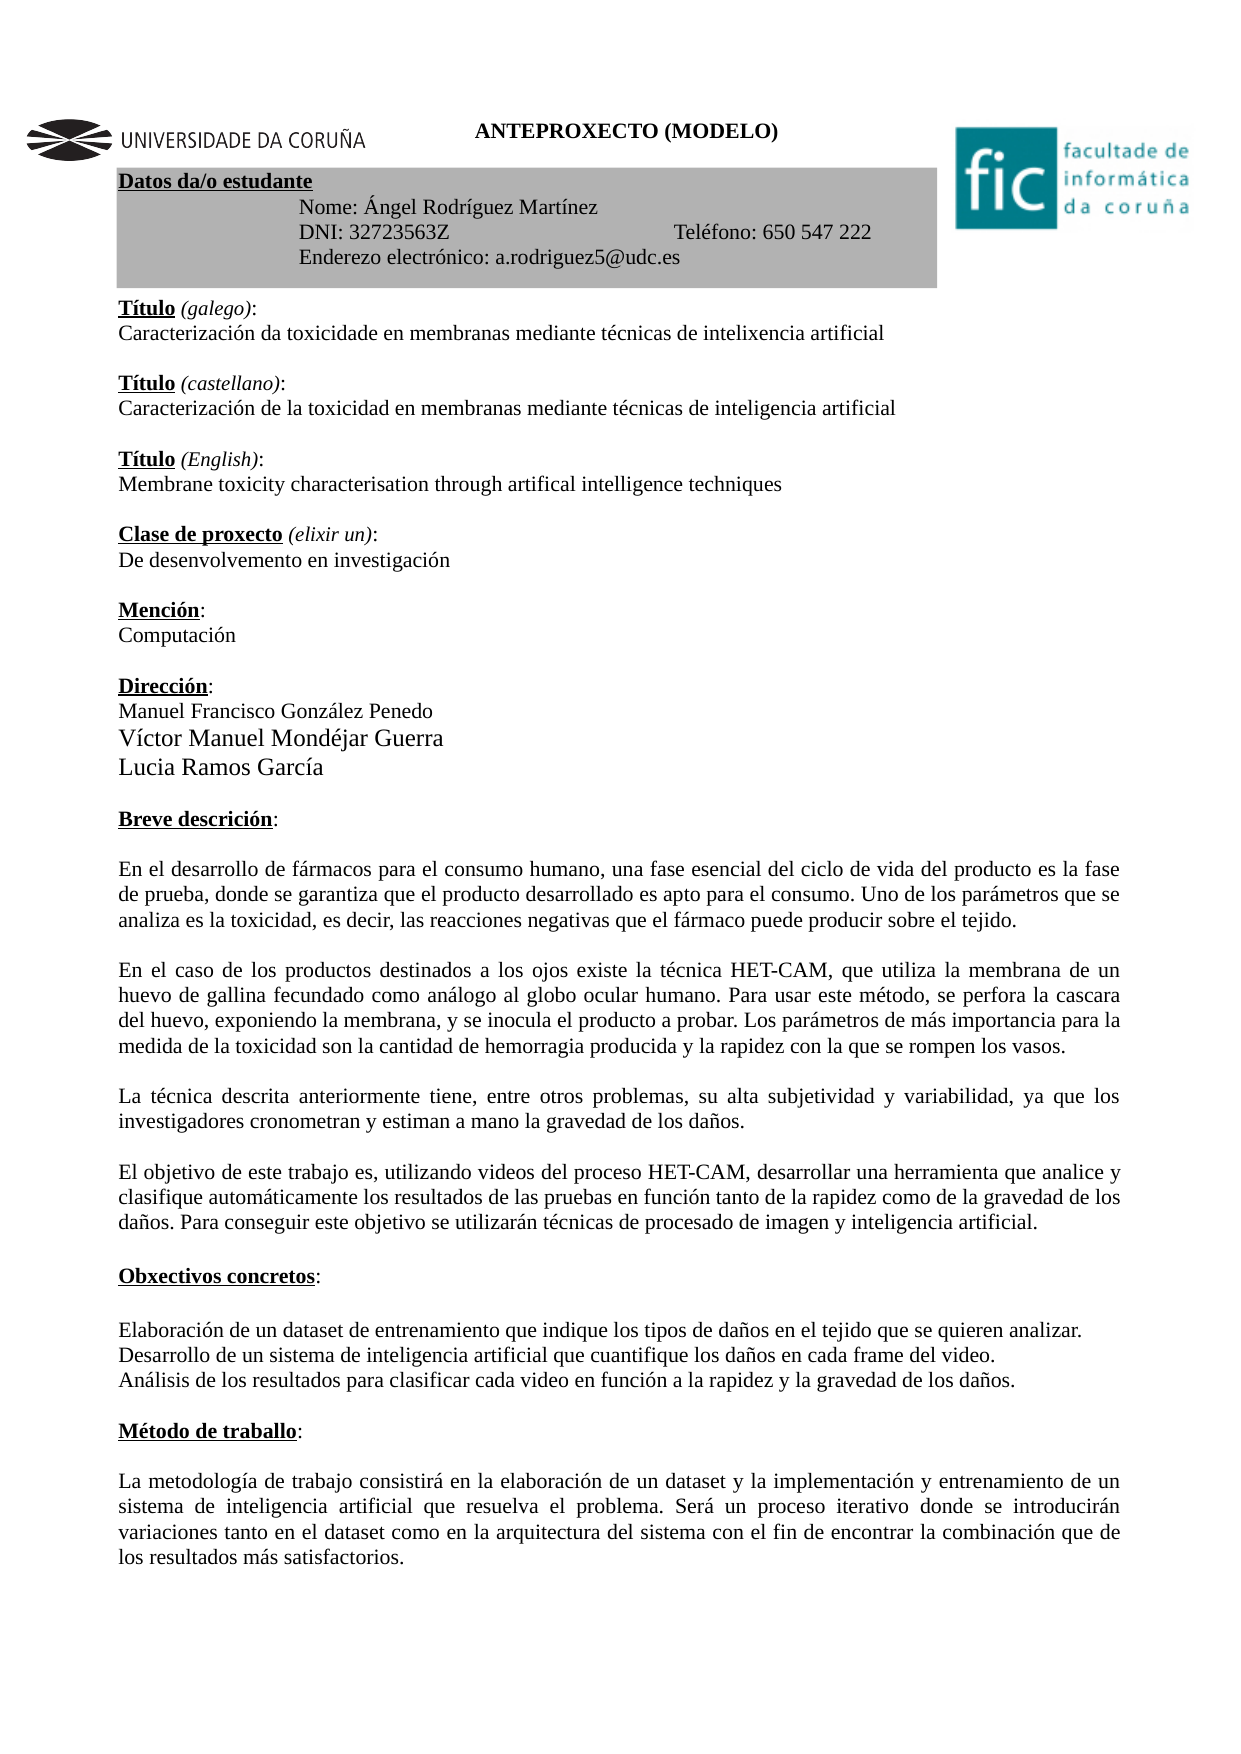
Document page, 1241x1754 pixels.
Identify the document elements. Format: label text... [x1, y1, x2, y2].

text Título (English): [118, 446, 1122, 471]
text Título (galego): [118, 294, 1122, 320]
text Víctor Manuel Mondéjar Guerra Lucia Ramos García [118, 723, 1122, 781]
text Obxectivos concretos: [118, 1263, 1122, 1288]
text Clase de proxecto (elixir un): [118, 521, 1122, 547]
text Breve descrición: [118, 806, 1122, 831]
text Computación [118, 622, 1122, 647]
text Dirección: [118, 673, 1122, 698]
text De desenvolvemento en investigación [118, 547, 1122, 572]
text Título (castellano): [118, 370, 1122, 395]
text En el desarrollo de fármacos para el consumo humano, una fase esencial del ciclo de vida del producto es la fase de prueba, donde se garantiza que el producto desarrollado es apto para el consumo. Uno de los parámetros que se analiza es la toxicidad, es decir, las reacciones negativas que el fármaco puede producir sobre el tejido. [118, 856, 1122, 932]
text Método de traballo: [118, 1418, 1122, 1443]
text DNI: 32723563Z Teléfono: 650 547 222 [938, 219, 1122, 244]
text Elaboración de un dataset de entrenamiento que indique los tipos de daños en el tejido que se quieren analizar. [118, 1317, 1122, 1342]
text ANTEPROXECTO (MODELO) [367, 118, 940, 143]
picture [25, 118, 367, 162]
text Manuel Francisco González Penedo [118, 698, 1122, 723]
text Caracterización da toxicidade en membranas mediante técnicas de intelixencia artificial [118, 320, 1122, 345]
text Mención: [118, 597, 1122, 622]
text La técnica descrita anteriormente tiene, entre otros problemas, su alta subjetividad y variabilidad, ya que los investigadores cronometran y estiman a mano la gravedad de los daños. [118, 1083, 1122, 1133]
text Desarrollo de un sistema de inteligencia artificial que cuantifique los daños en cada frame del video. [118, 1342, 1122, 1367]
text Caracterización de la toxicidad en membranas mediante técnicas de inteligencia artificial [118, 395, 1122, 421]
text Membrane toxicity characterisation through artifical intelligence techniques [118, 471, 1122, 496]
picture [940, 118, 1206, 237]
text El objetivo de este trabajo es, utilizando videos del proceso HET-CAM, desarrollar una herramienta que analice y clasifique automáticamente los resultados de las pruebas en función tanto de la rapidez como de la gravedad de los daños. Para conseguir este objetivo se utilizarán técnicas de procesado de imagen y inteligencia artificial. [118, 1159, 1122, 1234]
text Análisis de los resultados para clasificar cada video en función a la rapidez y la gravedad de los daños. [118, 1367, 1122, 1393]
text En el caso de los productos destinados a los ojos existe la técnica HET-CAM, que utiliza la membrana de un huevo de gallina fecundado como análogo al globo ocular humano. Para usar este método, se perfora la cascara del huevo, exponiendo la membrana, y se inocula el producto a probar. Los parámetros de más importancia para la medida de la toxicidad son la cantidad de hemorragia producida y la rapidez con la que se rompen los vasos. [118, 957, 1122, 1058]
text Enderezo electrónico: a.rodriguez5@udc.es [938, 244, 1122, 269]
text La metodología de trabajo consistirá en la elaboración de un dataset y la implementación y entrenamiento de un sistema de inteligencia artificial que resuelva el problema. Será un proceso iterativo donde se introducirán variaciones tanto en el dataset como en la arquitectura del sistema con el fin de encontrar la combinación que de los resultados más satisfactorios. [118, 1468, 1122, 1569]
